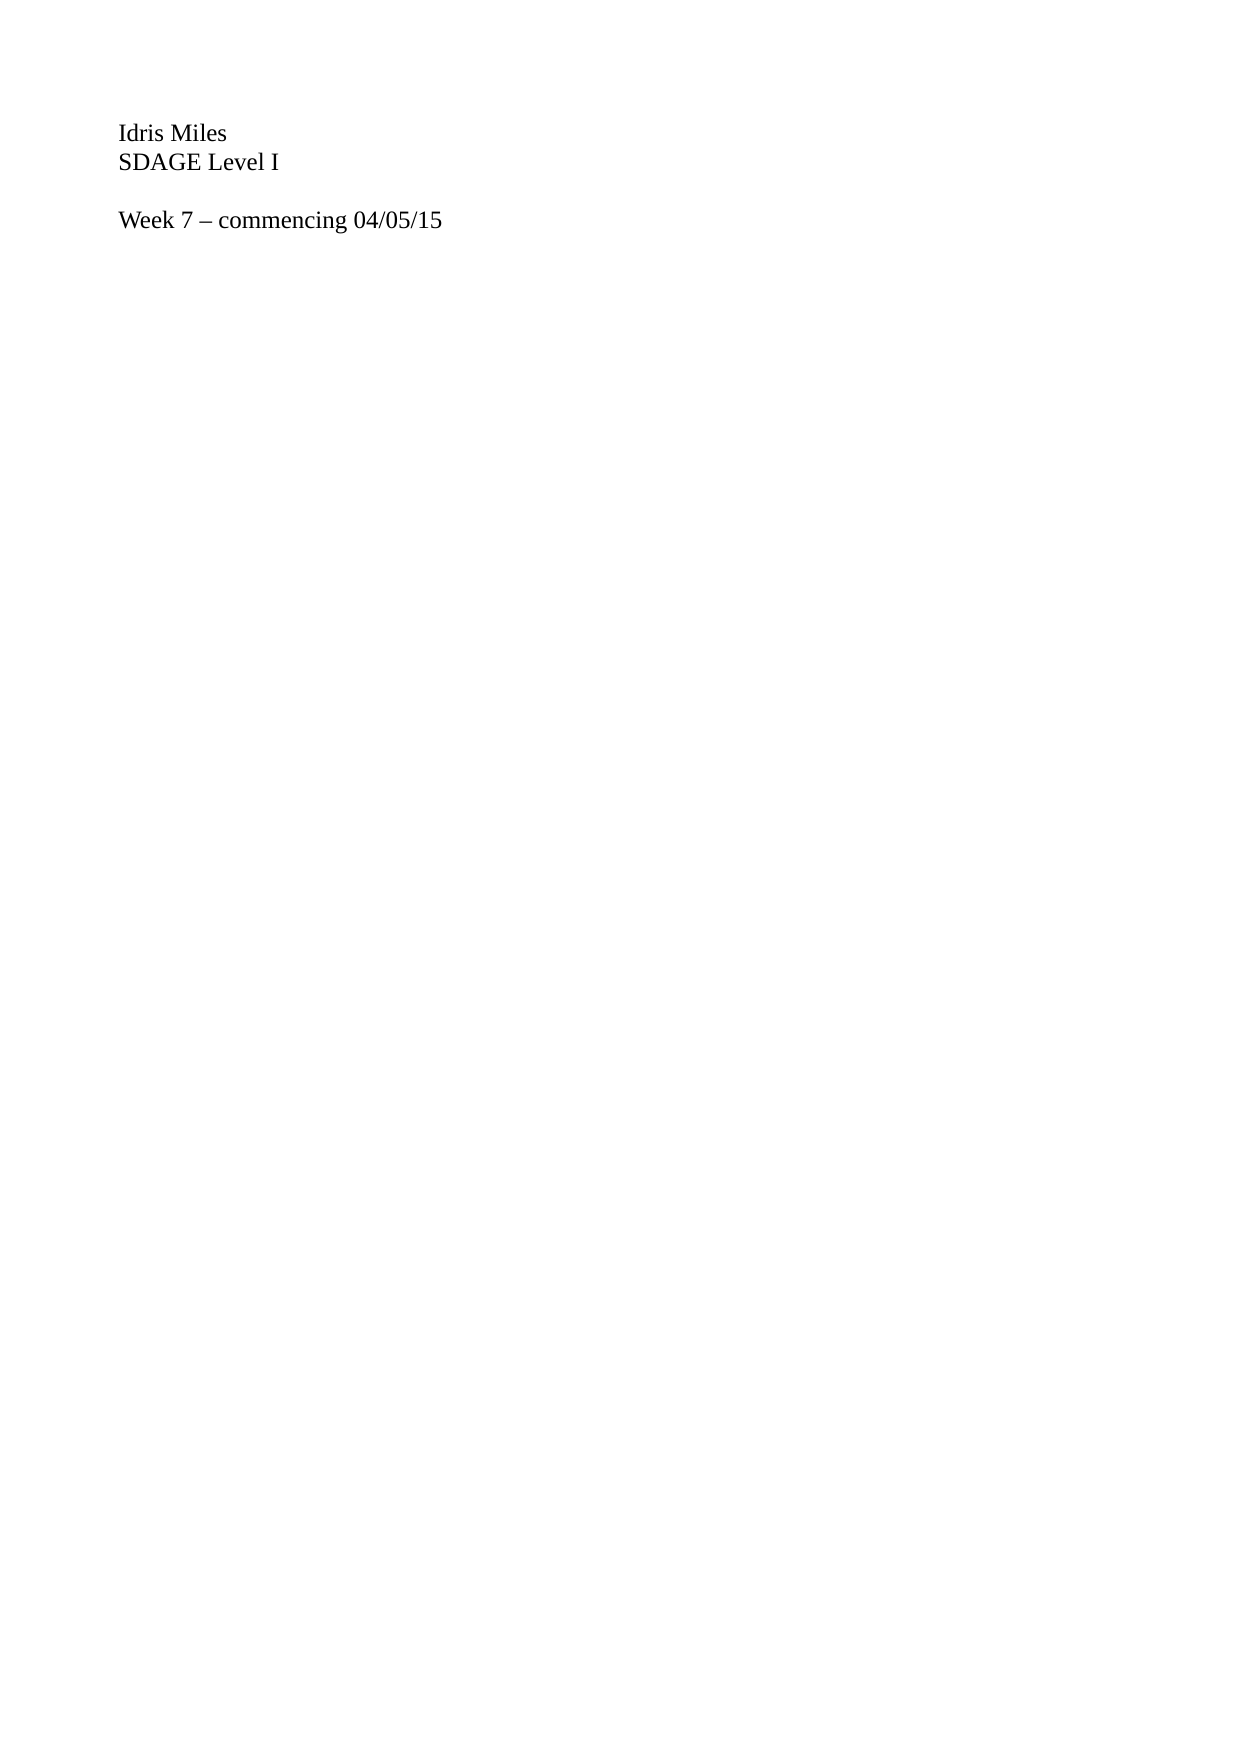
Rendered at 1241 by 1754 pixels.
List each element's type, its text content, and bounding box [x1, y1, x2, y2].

text Week 7 – commencing 04/05/15 [118, 205, 1122, 234]
